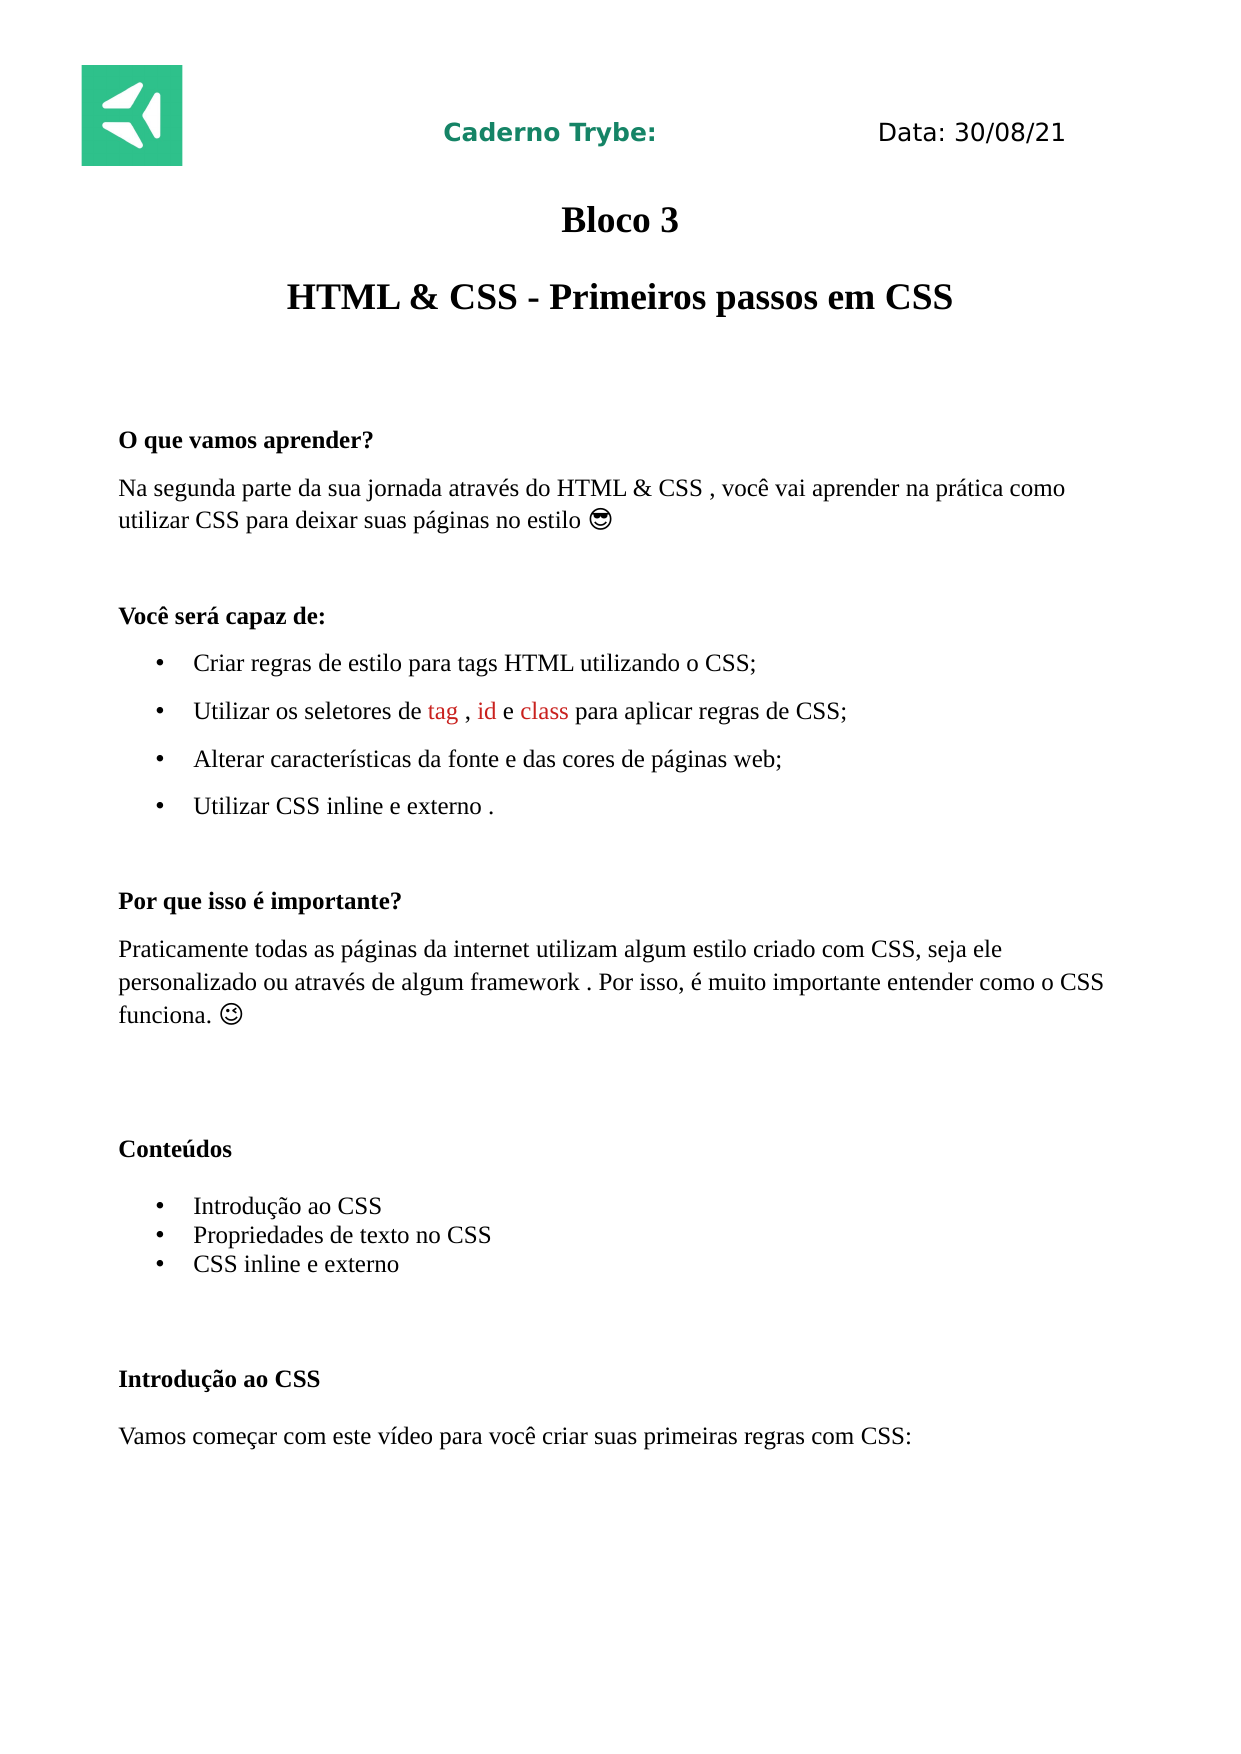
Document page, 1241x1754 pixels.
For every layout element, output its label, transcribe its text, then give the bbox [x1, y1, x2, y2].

subtitle HTML & CSS - Primeiros passos em CSS [118, 274, 1122, 317]
text Introdução ao CSS [118, 1364, 1122, 1393]
list Utilizar os seletores de tag , id e class para aplicar regras de CSS; [156, 696, 1122, 725]
list Introdução ao CSS [156, 1191, 1122, 1220]
text Conteúdos [118, 1134, 1122, 1163]
picture [81, 65, 183, 166]
list Alterar características da fonte e das cores de páginas web; [156, 744, 1122, 772]
text Você será capaz de: [118, 601, 1122, 629]
list Propriedades de texto no CSS [156, 1220, 1122, 1249]
list Utilizar CSS inline e externo . [156, 791, 1122, 820]
text Vamos começar com este vídeo para você criar suas primeiras regras com CSS: [118, 1421, 1122, 1450]
text O que vamos aprender? [118, 425, 1122, 454]
text Por que isso é importante? [118, 886, 1122, 915]
list Criar regras de estilo para tags HTML utilizando o CSS; [156, 648, 1122, 677]
text Na segunda parte da sua jornada através do HTML & CSS , você vai aprender na prática como utilizar CSS para deixar suas páginas no estilo 😎 [118, 473, 1122, 534]
text Praticamente todas as páginas da internet utilizam algum estilo criado com CSS, seja ele personalizado ou através de algum framework . Por isso, é muito importante entender como o CSS funciona. 😉 [118, 934, 1122, 1029]
subtitle Bloco 3 [118, 198, 1122, 241]
list CSS inline e externo [156, 1249, 1122, 1278]
